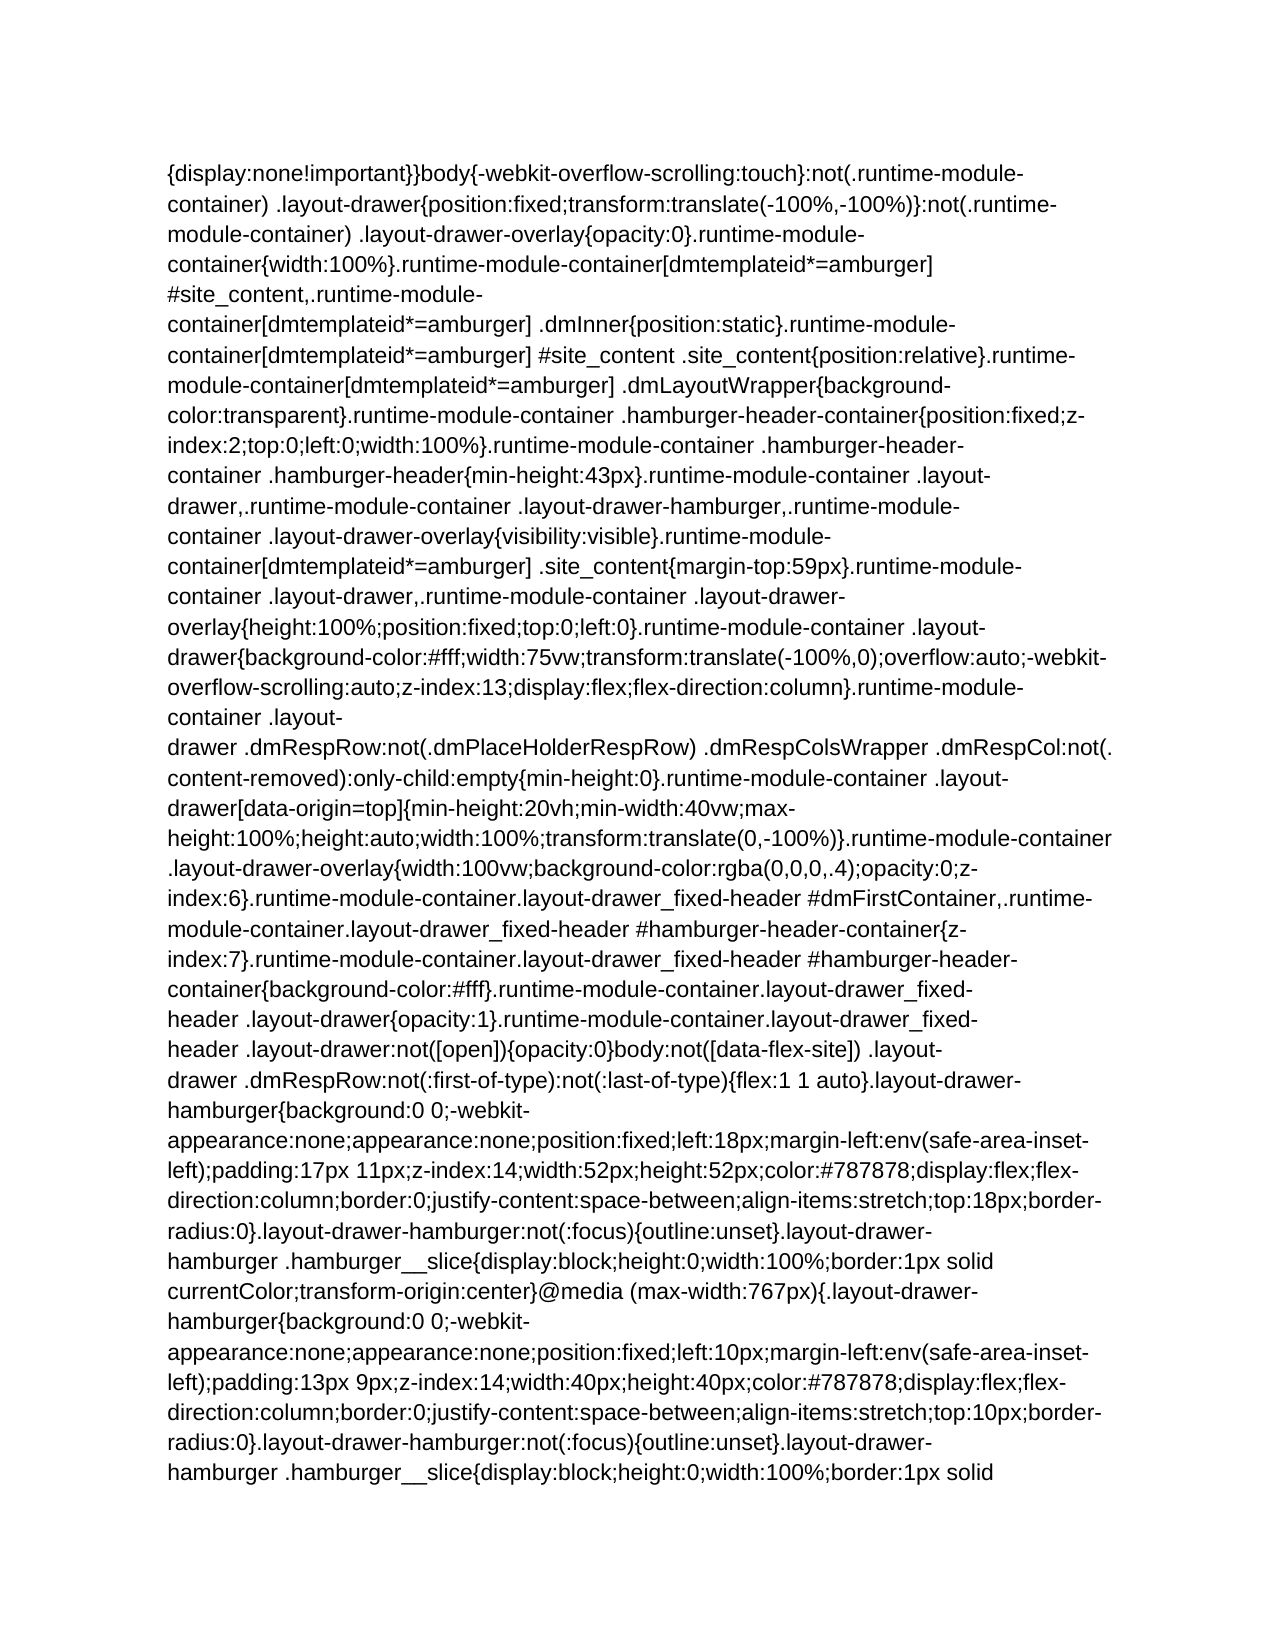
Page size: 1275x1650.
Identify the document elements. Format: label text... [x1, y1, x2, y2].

table_cell {display:none!important}}body{-webkit-overflow-scrolling:touch}:not(.runtime-module-container) .layout-drawer{position:fixed;transform:translate(-100%,-100%)}:not(.runtime-module-container) .layout-drawer-overlay{opacity:0}.runtime-module-container{width:100%}.runtime-module-container[dmtemplateid*=amburger] #site_content,.runtime-module-container[dmtemplateid*=amburger] .dmInner{position:static}.runtime-module-container[dmtemplateid*=amburger] #site_content .site_content{position:relative}.runtime-module-container[dmtemplateid*=amburger] .dmLayoutWrapper{background-color:transparent}.runtime-module-container .hamburger-header-container{position:fixed;z-index:2;top:0;left:0;width:100%}.runtime-module-container .hamburger-header-container .hamburger-header{min-height:43px}.runtime-module-container .layout-drawer,.runtime-module-container .layout-drawer-hamburger,.runtime-module-container .layout-drawer-overlay{visibility:visible}.runtime-module-container[dmtemplateid*=amburger] .site_content{margin-top:59px}.runtime-module-container .layout-drawer,.runtime-module-container .layout-drawer-overlay{height:100%;position:fixed;top:0;left:0}.runtime-module-container .layout-drawer{background-color:#fff;width:75vw;transform:translate(-100%,0);overflow:auto;-webkit-overflow-scrolling:auto;z-index:13;display:flex;flex-direction:column}.runtime-module-container .layout-drawer .dmRespRow:not(.dmPlaceHolderRespRow) .dmRespColsWrapper .dmRespCol:not(.content-removed):only-child:empty{min-height:0}.runtime-module-container .layout-drawer[data-origin=top]{min-height:20vh;min-width:40vw;max-height:100%;height:auto;width:100%;transform:translate(0,-100%)}.runtime-module-container .layout-drawer-overlay{width:100vw;background-color:rgba(0,0,0,.4);opacity:0;z-index:6}.runtime-module-container.layout-drawer_fixed-header #dmFirstContainer,.runtime-module-container.layout-drawer_fixed-header #hamburger-header-container{z-index:7}.runtime-module-container.layout-drawer_fixed-header #hamburger-header-container{background-color:#fff}.runtime-module-container.layout-drawer_fixed-header .layout-drawer{opacity:1}.runtime-module-container.layout-drawer_fixed-header .layout-drawer:not([open]){opacity:0}body:not([data-flex-site]) .layout-drawer .dmRespRow:not(:first-of-type):not(:last-of-type){flex:1 1 auto}.layout-drawer-hamburger{background:0 0;-webkit-appearance:none;appearance:none;position:fixed;left:18px;margin-left:env(safe-area-inset-left);padding:17px 11px;z-index:14;width:52px;height:52px;color:#787878;display:flex;flex-direction:column;border:0;justify-content:space-between;align-items:stretch;top:18px;border-radius:0}.layout-drawer-hamburger:not(:focus){outline:unset}.layout-drawer-hamburger .hamburger__slice{display:block;height:0;width:100%;border:1px solid currentColor;transform-origin:center}@media (max-width:767px){.layout-drawer-hamburger{background:0 0;-webkit-appearance:none;appearance:none;position:fixed;left:10px;margin-left:env(safe-area-inset-left);padding:13px 9px;z-index:14;width:40px;height:40px;color:#787878;display:flex;flex-direction:column;border:0;justify-content:space-between;align-items:stretch;top:10px;border-radius:0}.layout-drawer-hamburger:not(:focus){outline:unset}.layout-drawer-hamburger .hamburger__slice{display:block;height:0;width:100%;border:1px solid [157, 150, 1125, 1496]
table_cell [150, 150, 157, 1496]
